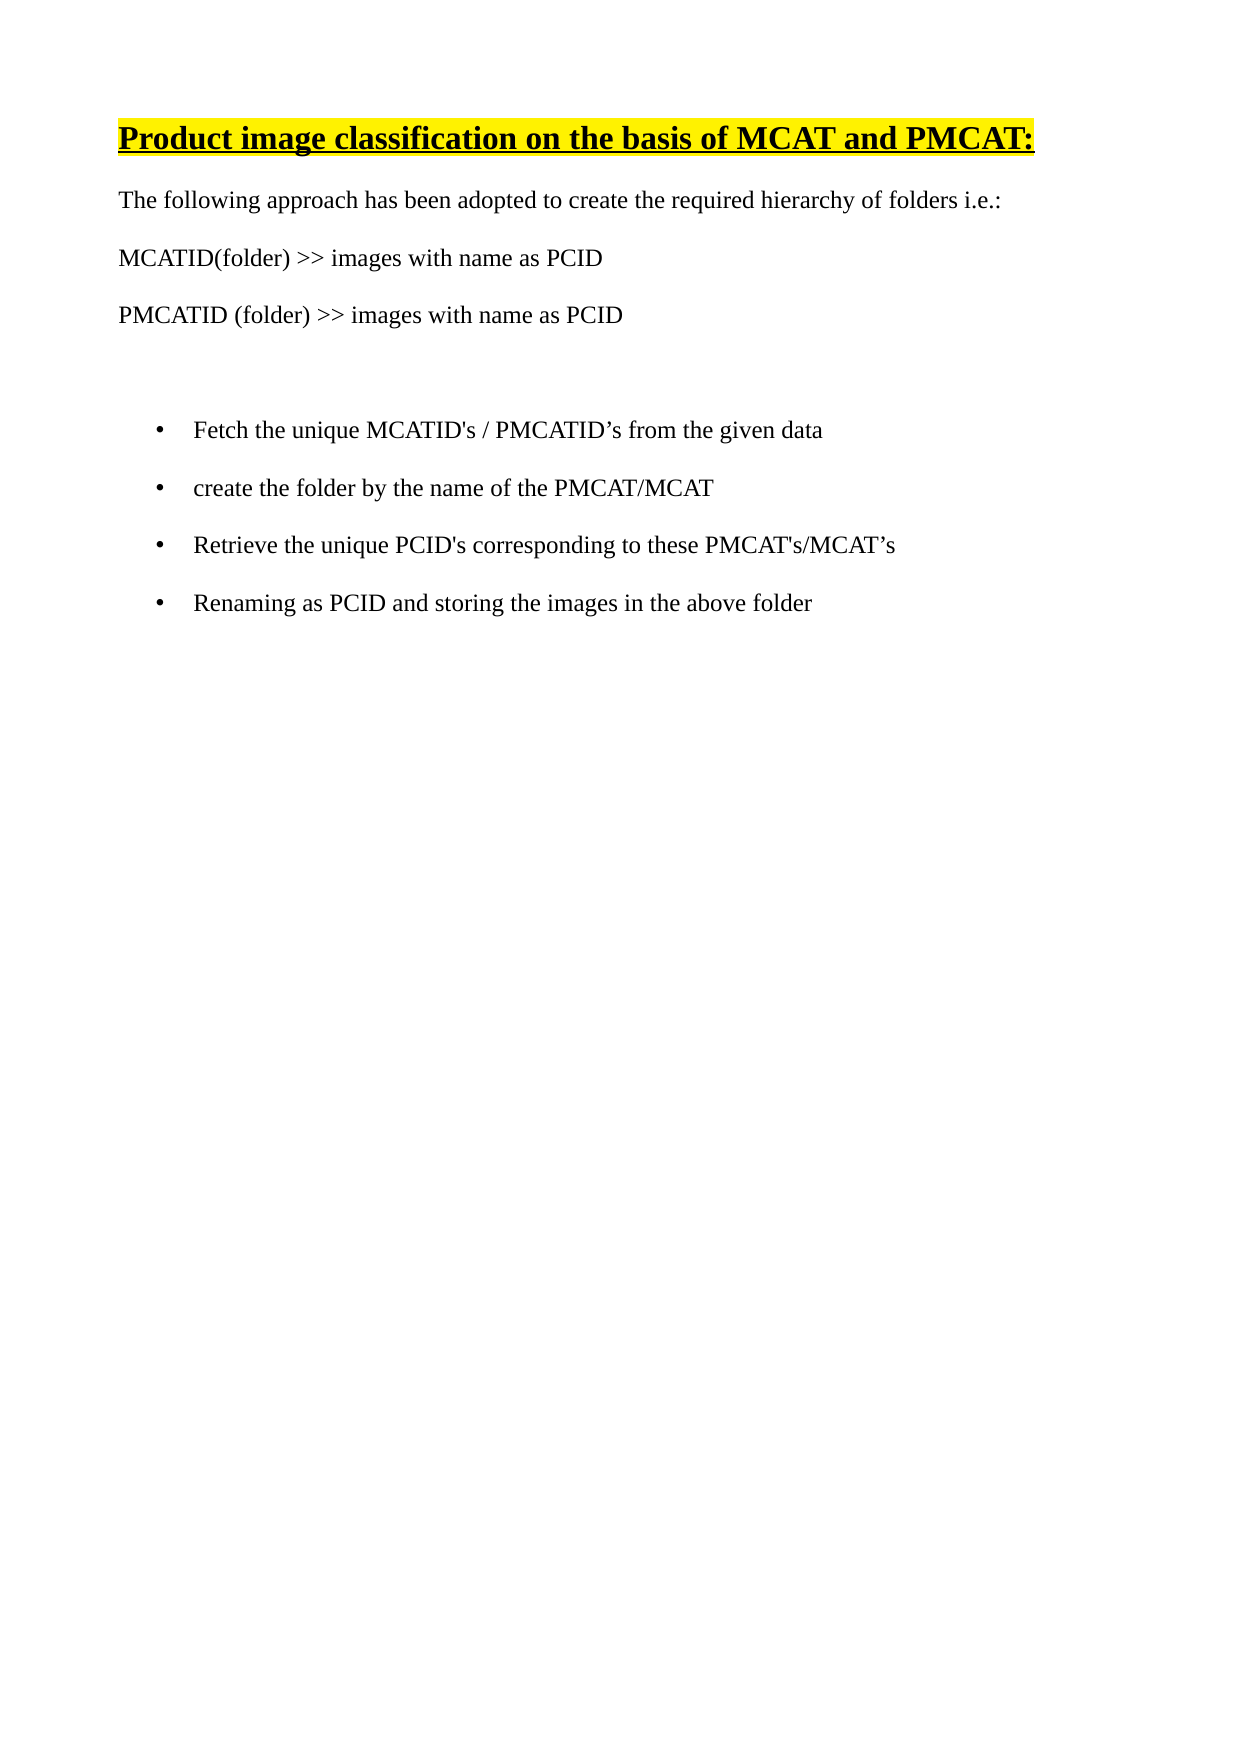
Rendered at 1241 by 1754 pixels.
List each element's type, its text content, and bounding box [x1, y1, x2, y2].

text MCATID(folder) >> images with name as PCID [118, 243, 1122, 271]
text PMCATID (folder) >> images with name as PCID [118, 300, 1122, 329]
list create the folder by the name of the PMCAT/MCAT [156, 473, 1122, 501]
list Renaming as PCID and storing the images in the above folder [156, 588, 1122, 616]
list Retrieve the unique PCID's corresponding to these PMCAT's/MCAT’s [156, 530, 1122, 559]
text The following approach has been adopted to create the required hierarchy of folders i.e.: [118, 185, 1122, 214]
text Product image classification on the basis of MCAT and PMCAT: [118, 118, 1122, 156]
list Fetch the unique MCATID's / PMCATID’s from the given data [156, 415, 1122, 444]
